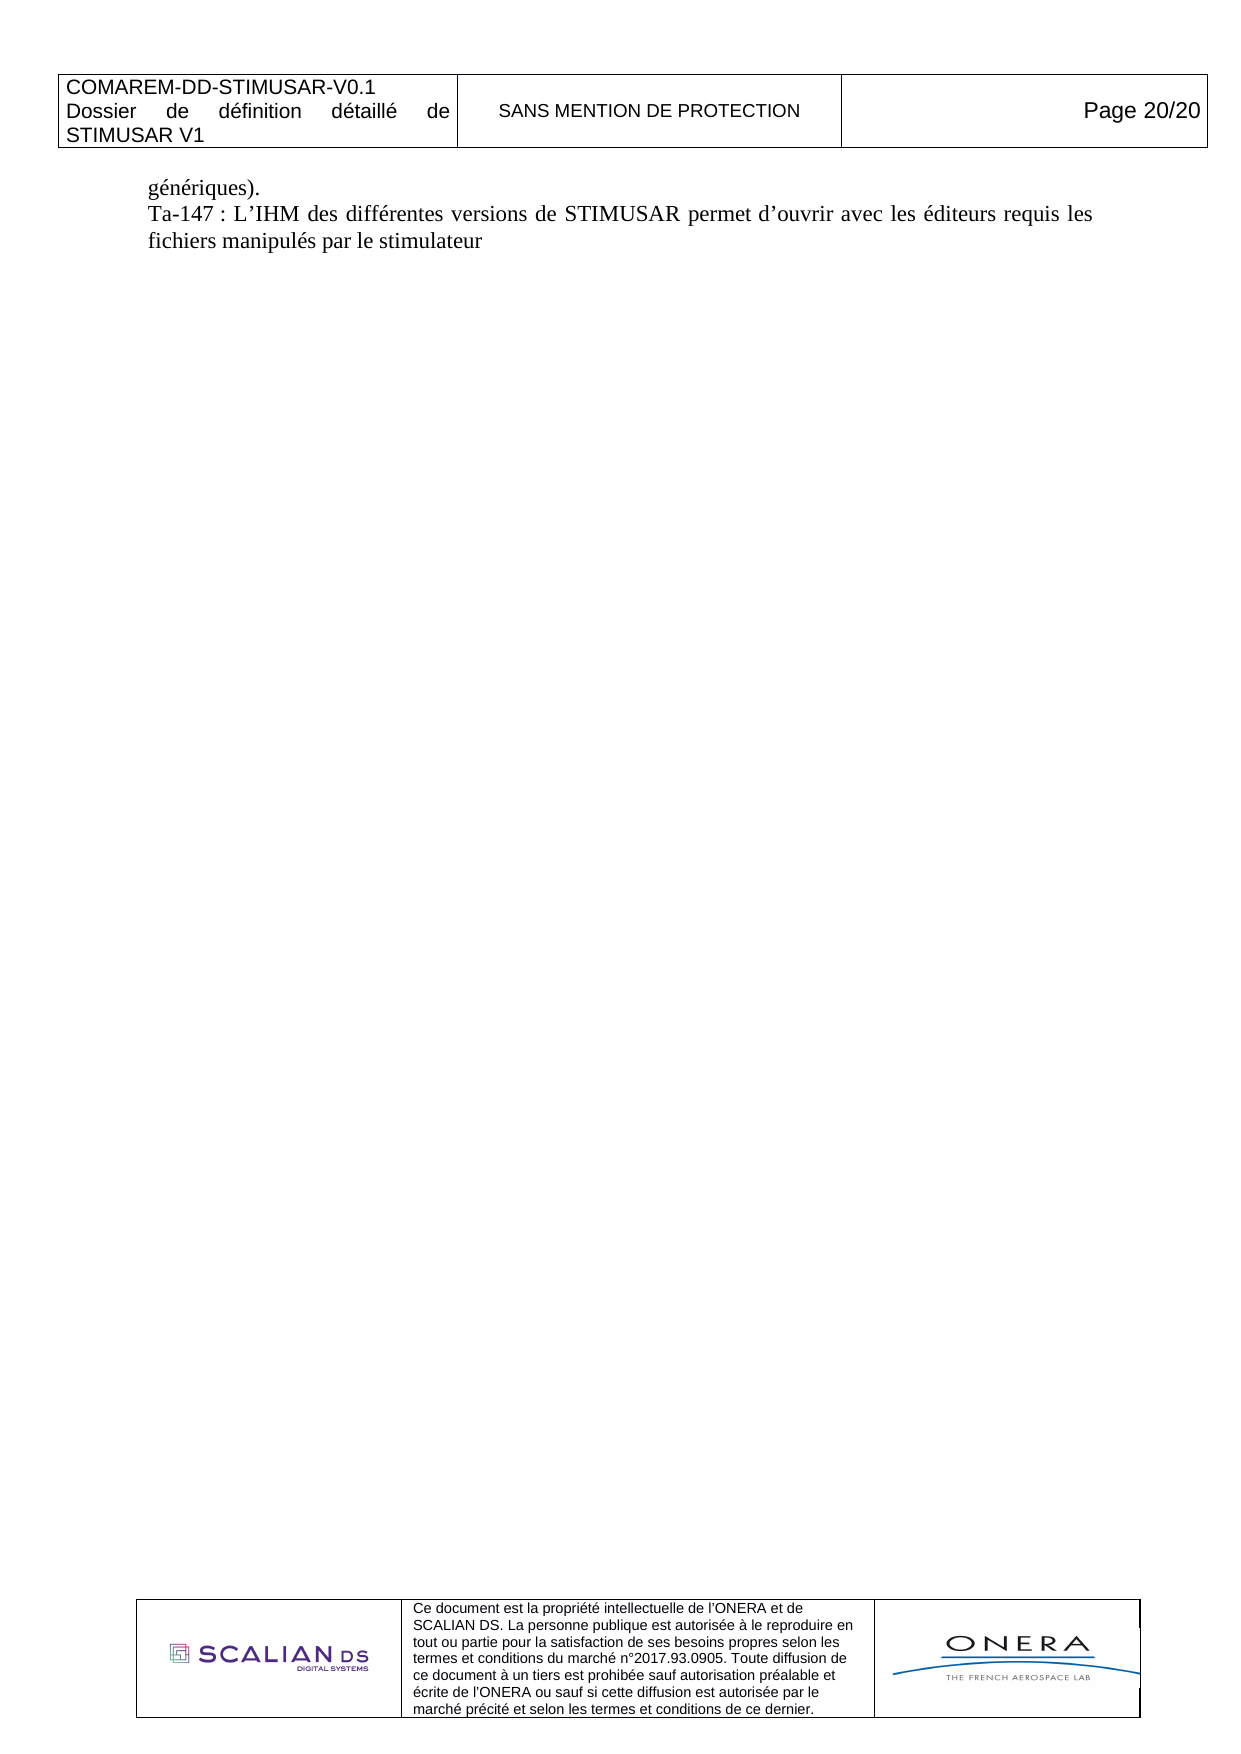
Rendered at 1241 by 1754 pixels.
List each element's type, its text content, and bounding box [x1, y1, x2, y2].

text génériques). Ta-147 : L’IHM des différentes versions de STIMUSAR permet d’ouvrir avec les éditeurs requis les fichiers manipulés par le stimulateur [148, 174, 1093, 253]
picture [154, 1630, 384, 1687]
picture [885, 1628, 1140, 1688]
